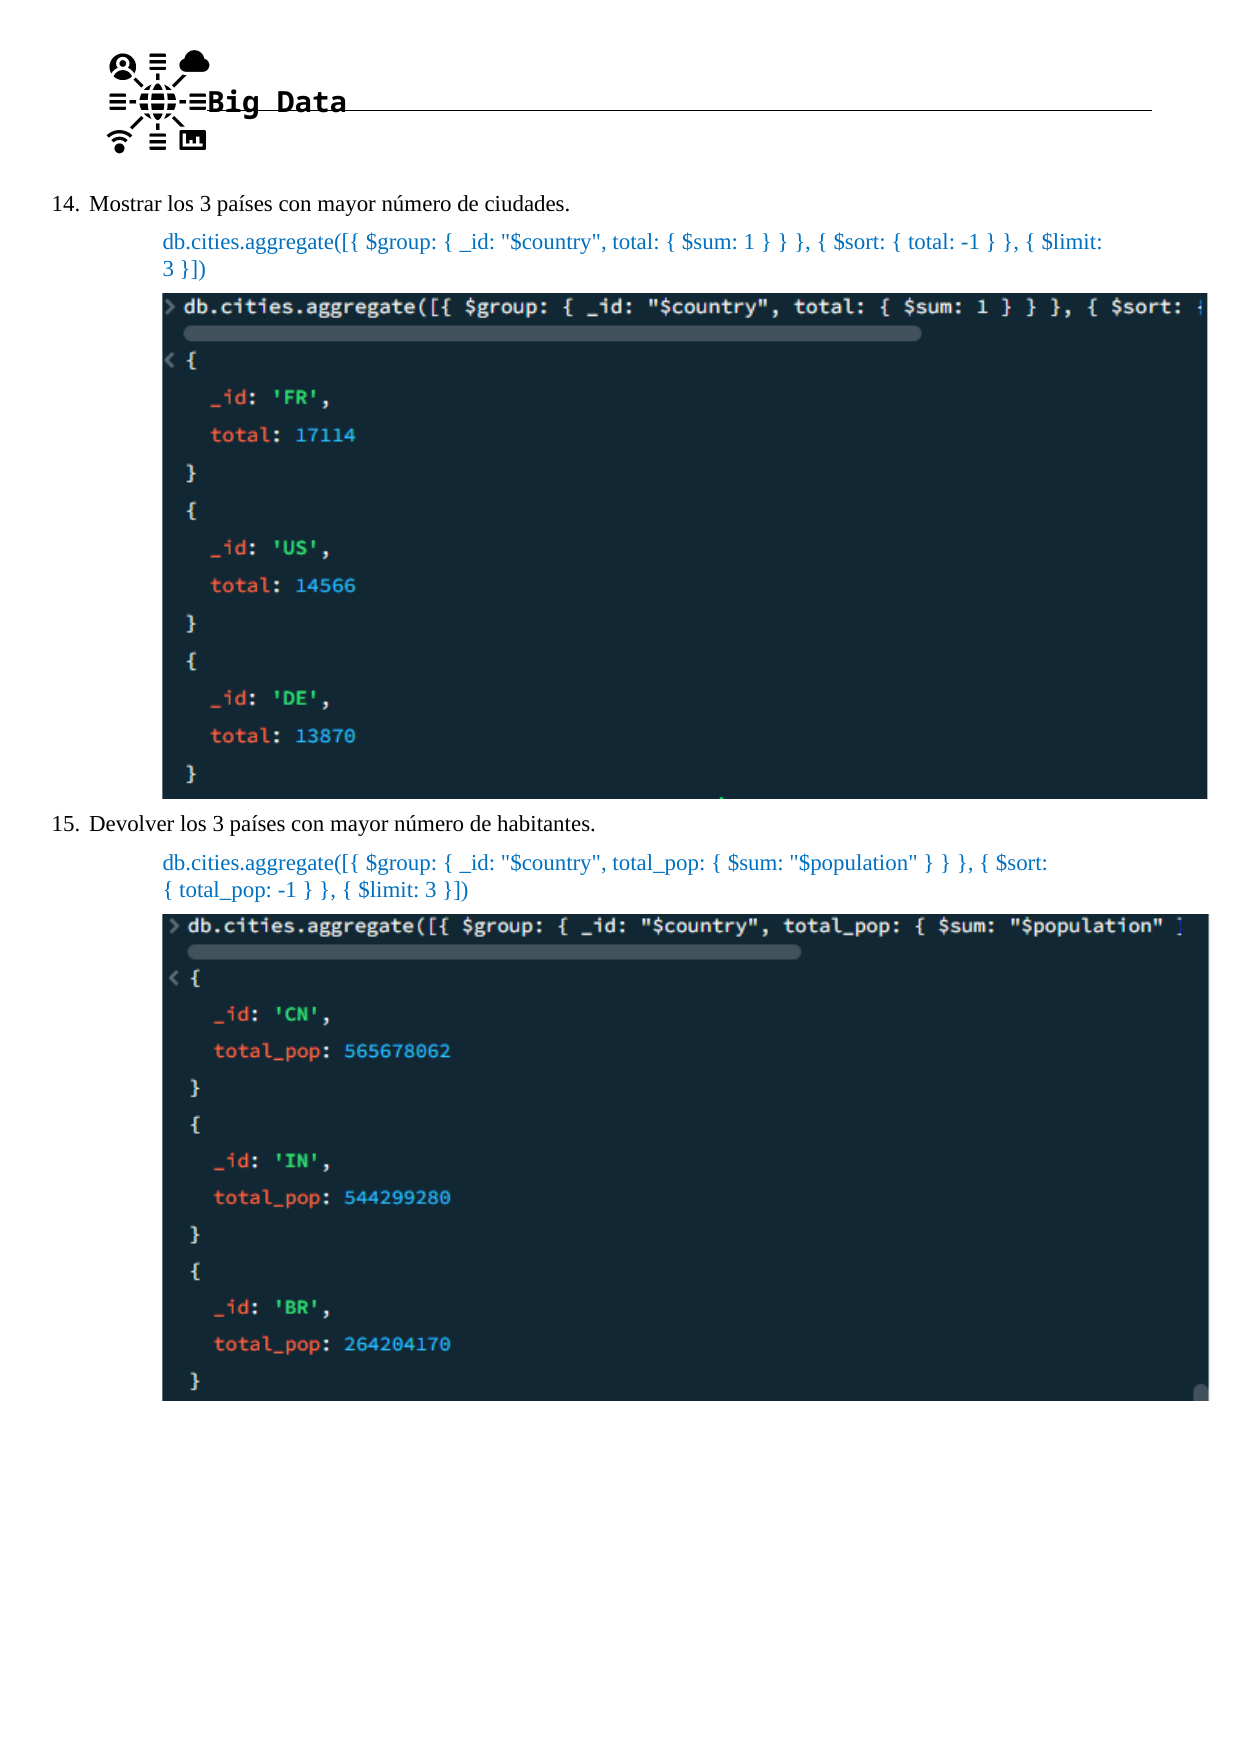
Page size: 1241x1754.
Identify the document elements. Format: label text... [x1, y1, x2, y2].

list Devolver los 3 países con mayor número de habitantes. [51, 811, 1141, 837]
text db.cities.aggregate([{ $group: { _id: "$country", total: { $sum: 1 } } }, { $sort: { total: -1 } }, { $limit: 3 }]) [162, 228, 1141, 282]
list Mostrar los 3 países con mayor número de ciudades. [51, 190, 1141, 216]
text db.cities.aggregate([{ $group: { _id: "$country", total_pop: { $sum: "$population" } } }, { $sort: { total_pop: -1 } }, { $limit: 3 }]) [162, 849, 1141, 902]
